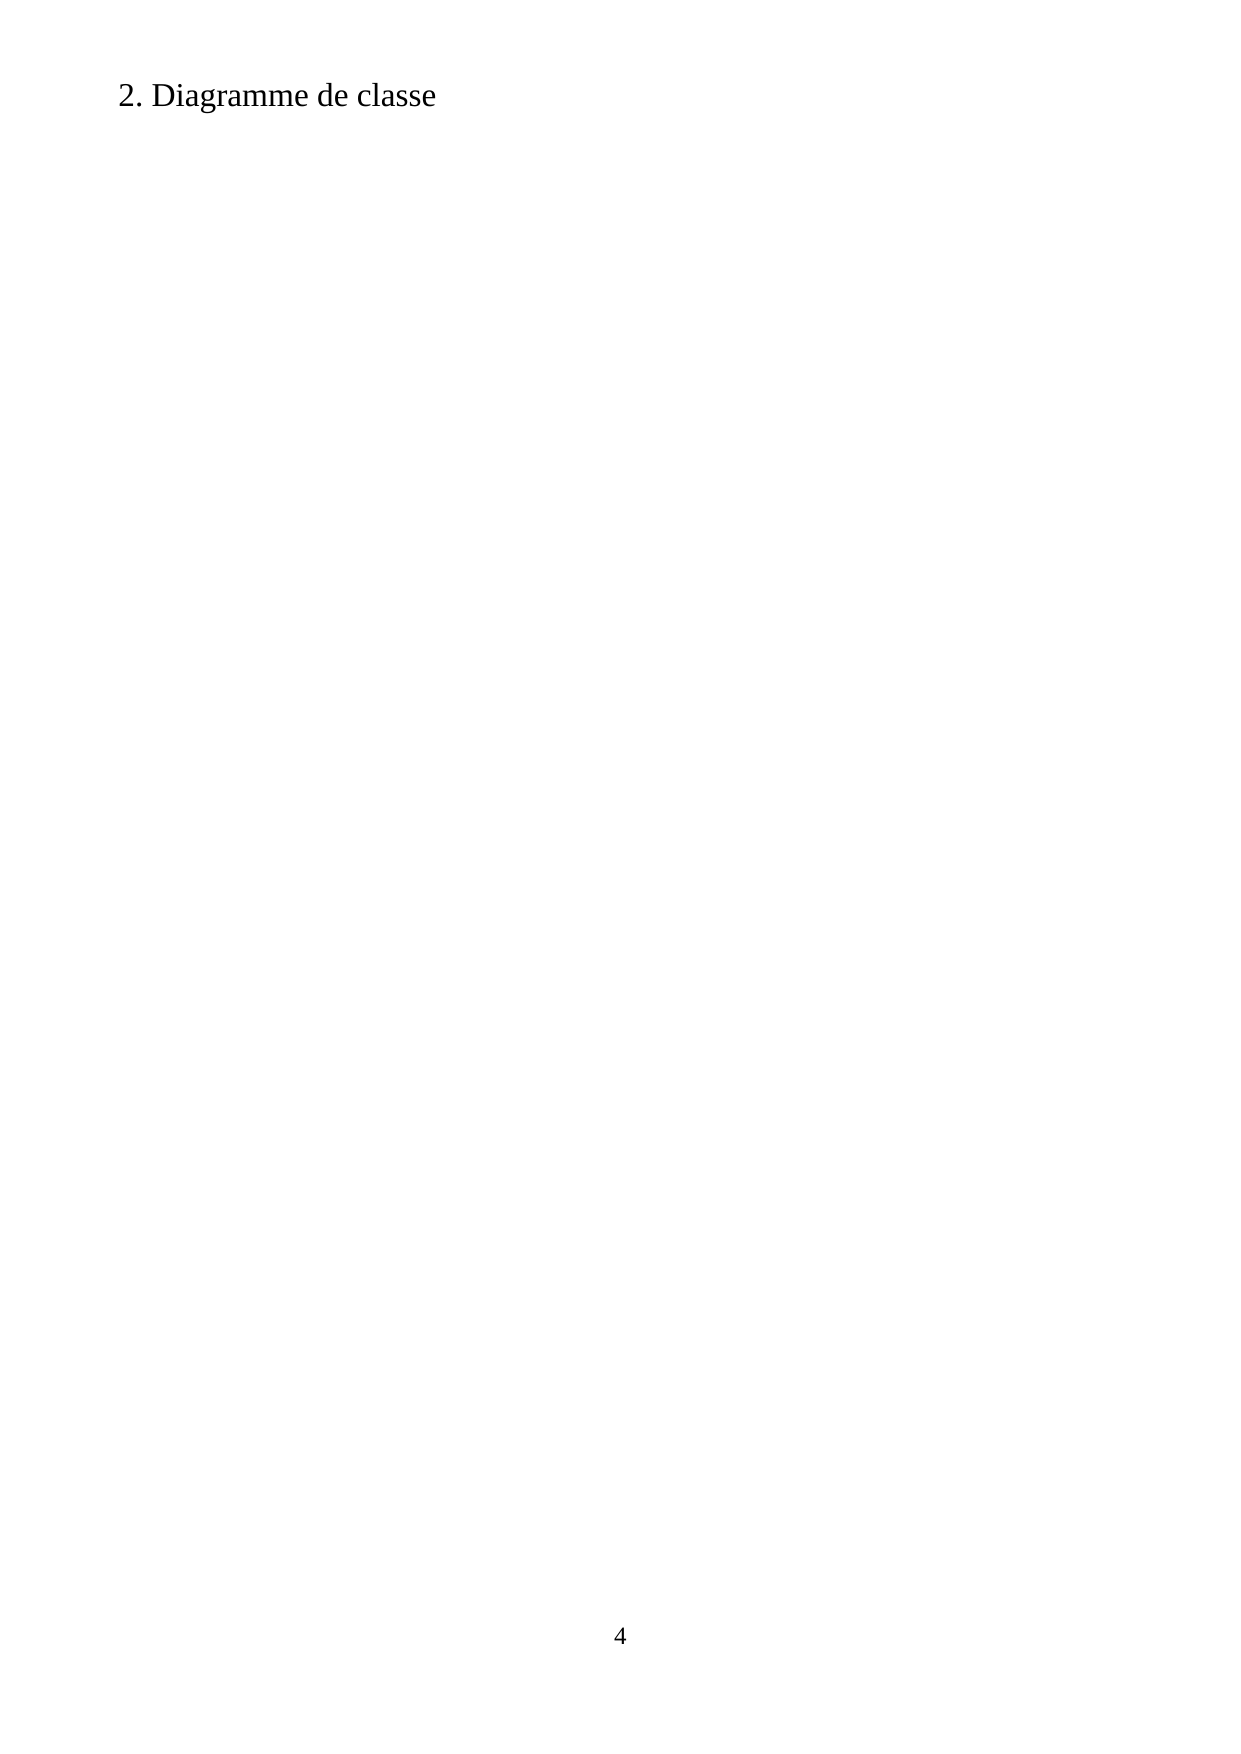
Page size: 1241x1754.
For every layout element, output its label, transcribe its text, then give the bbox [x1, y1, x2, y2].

text 2. Diagramme de classe [118, 75, 1122, 113]
